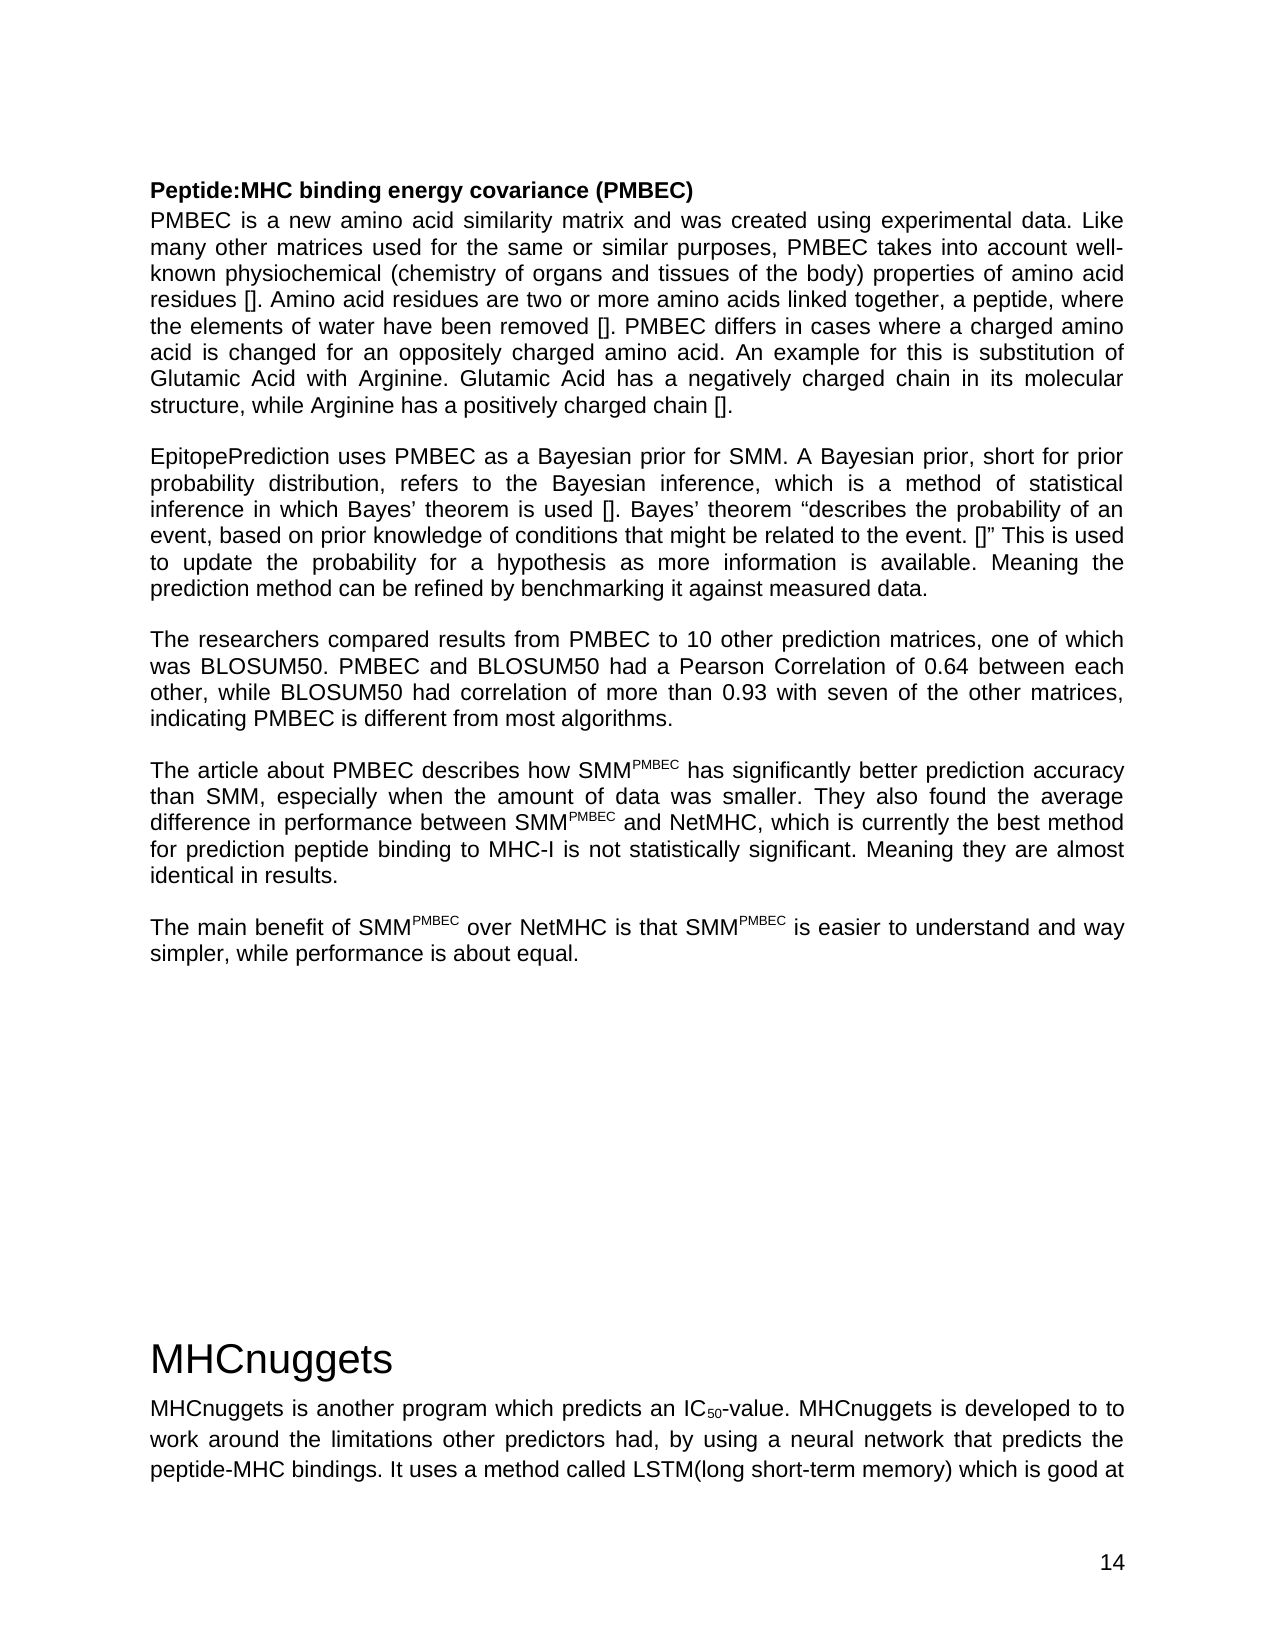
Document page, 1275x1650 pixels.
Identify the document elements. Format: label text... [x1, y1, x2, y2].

text PMBEC is a new amino acid similarity matrix and was created using experimental data. Like many other matrices used for the same or similar purposes, PMBEC takes into account well-known physiochemical (chemistry of organs and tissues of the body) properties of amino acid residues []. Amino acid residues are two or more amino acids linked together, a peptide, where the elements of water have been removed []. PMBEC differs in cases where a charged amino acid is changed for an oppositely charged amino acid. An example for this is substitution of Glutamic Acid with Arginine. Glutamic Acid has a negatively charged chain in its molecular structure, while Arginine has a positively charged chain []. [150, 207, 1125, 418]
text The researchers compared results from PMBEC to 10 other prediction matrices, one of which was BLOSUM50. PMBEC and BLOSUM50 had a Pearson Correlation of 0.64 between each other, while BLOSUM50 had correlation of more than 0.93 with seven of the other matrices, indicating PMBEC is different from most algorithms. [150, 626, 1125, 732]
text The main benefit of SMMPMBEC over NetMHC is that SMMPMBEC is easier to understand and way simpler, while performance is about equal. [150, 913, 1125, 966]
text EpitopePrediction uses PMBEC as a Bayesian prior for SMM. A Bayesian prior, short for prior probability distribution, refers to the Bayesian inference, which is a method of statistical inference in which Bayes’ theorem is used []. Bayes’ theorem “describes the probability of an event, based on prior knowledge of conditions that might be related to the event. []” This is used to update the probability for a hypothesis as more information is available. Meaning the prediction method can be refined by benchmarking it against measured data. [150, 443, 1125, 601]
text The article about PMBEC describes how SMMPMBEC has significantly better prediction accuracy than SMM, especially when the amount of data was smaller. They also found the average difference in performance between SMMPMBEC and NetMHC, which is currently the best method for prediction peptide binding to MHC-I is not statistically significant. Meaning they are almost identical in results. [150, 757, 1125, 888]
subtitle MHCnuggets [150, 1335, 1125, 1383]
text MHCnuggets is another program which predicts an IC50-value. MHCnuggets is developed to to work around the limitations other predictors had, by using a neural network that predicts the peptide-MHC bindings. It uses a method called LSTM(long short-term memory) which is good at [150, 1395, 1125, 1482]
text Peptide:MHC binding energy covariance (PMBEC) [150, 177, 1125, 203]
